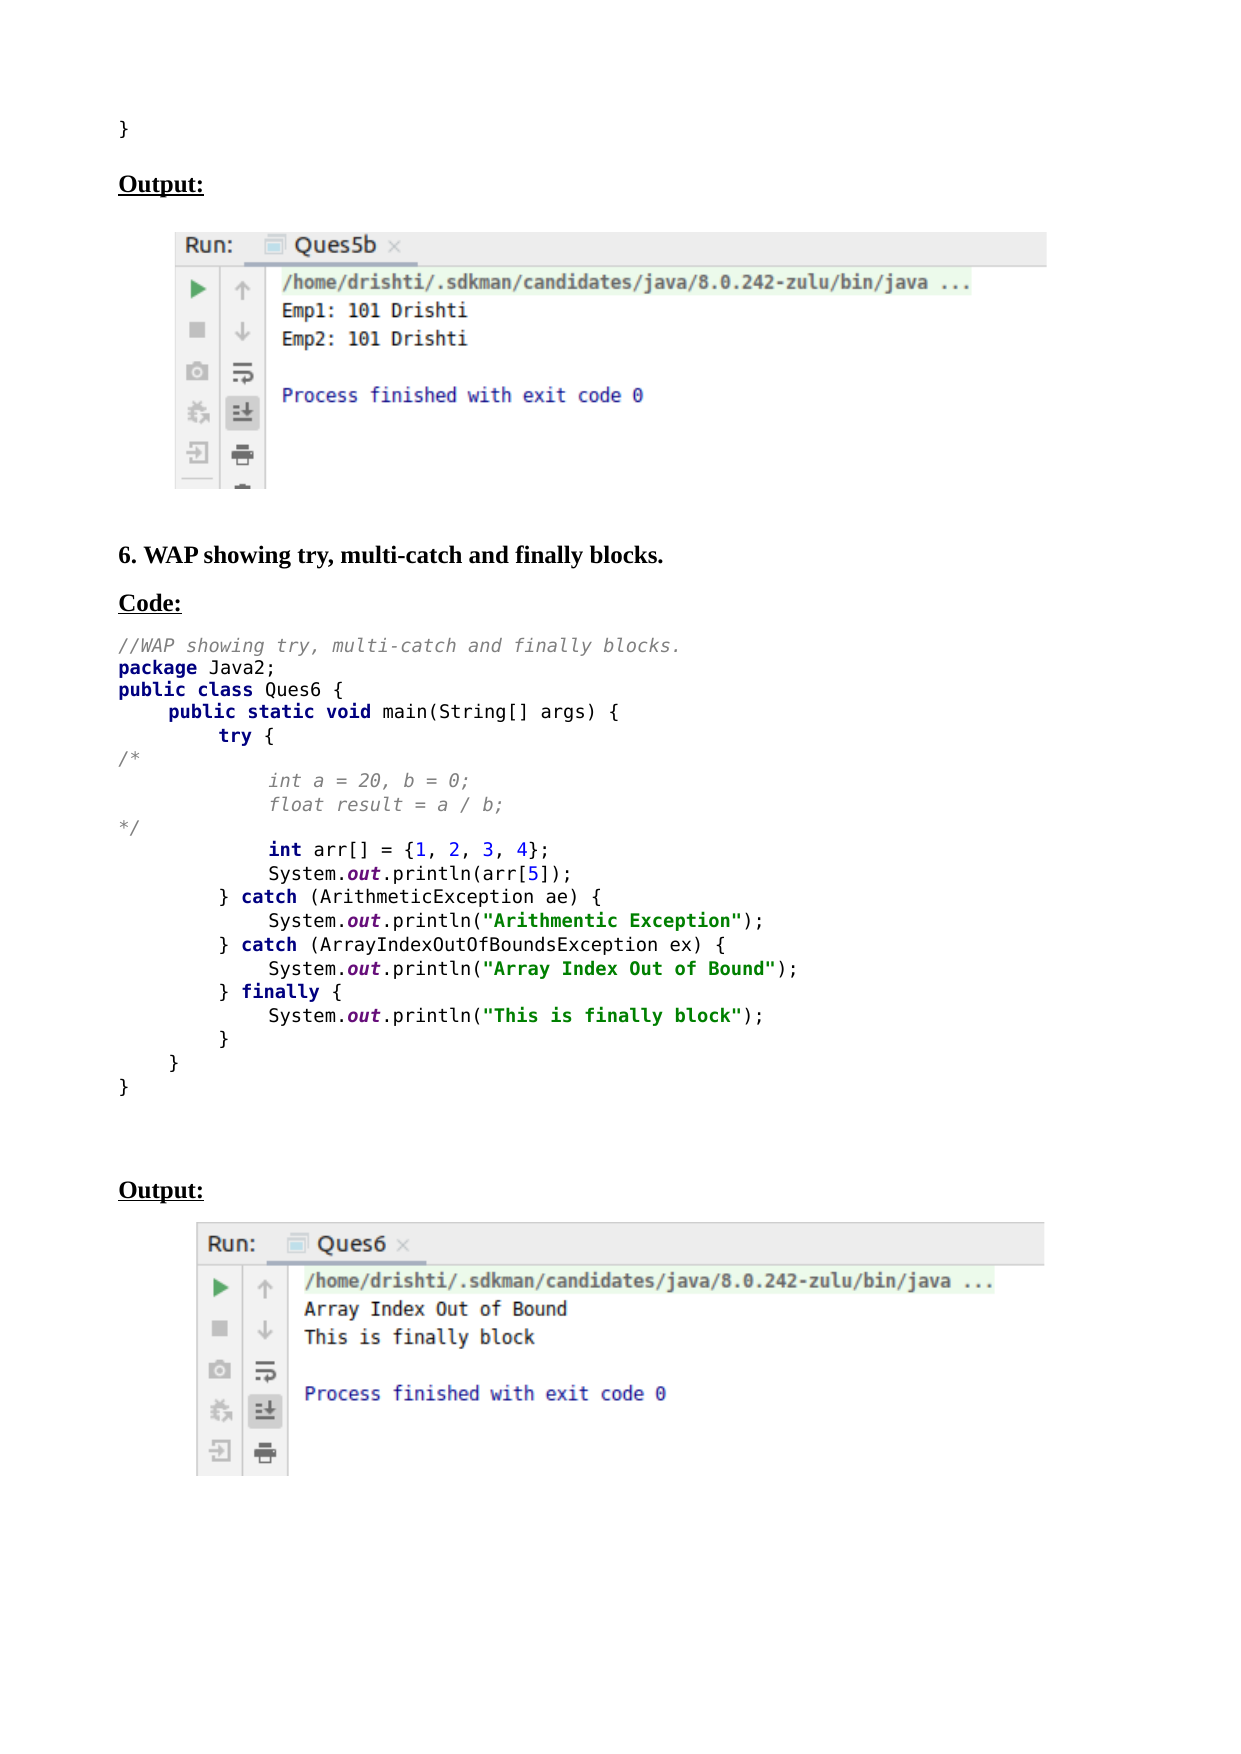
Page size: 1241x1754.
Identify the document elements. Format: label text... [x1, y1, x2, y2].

picture [196, 1222, 1045, 1476]
text } [118, 118, 1122, 140]
text 6. WAP showing try, multi-catch and finally blocks. [118, 540, 1122, 569]
text Code: [118, 588, 1122, 616]
text } finally { [118, 981, 1122, 1005]
text public static void main(String[] args) { [118, 701, 1122, 724]
text public class Ques6 { [118, 679, 1122, 701]
text } catch (ArithmeticException ae) { [118, 887, 1122, 910]
text Output: [118, 169, 1122, 198]
text System.out.println("Array Index Out of Bound"); [118, 957, 1122, 981]
text } [118, 1076, 1122, 1098]
text float result = a / b; [118, 794, 1122, 817]
text System.out.println("This is finally block"); [118, 1005, 1122, 1028]
picture [174, 232, 1047, 489]
text /* [118, 748, 1122, 770]
text Output: [118, 1175, 1122, 1203]
text } [118, 1028, 1122, 1052]
text //WAP showing try, multi-catch and finally blocks. [118, 635, 1122, 657]
text } catch (ArrayIndexOutOfBoundsException ex) { [118, 934, 1122, 957]
text int arr[] = {1, 2, 3, 4}; [118, 839, 1122, 863]
text System.out.println("Arithmentic Exception"); [118, 910, 1122, 934]
text try { [118, 724, 1122, 748]
text */ [118, 817, 1122, 839]
text System.out.println(arr[5]); [118, 863, 1122, 887]
text package Java2; [118, 657, 1122, 679]
text } [118, 1052, 1122, 1076]
text int a = 20, b = 0; [118, 770, 1122, 794]
